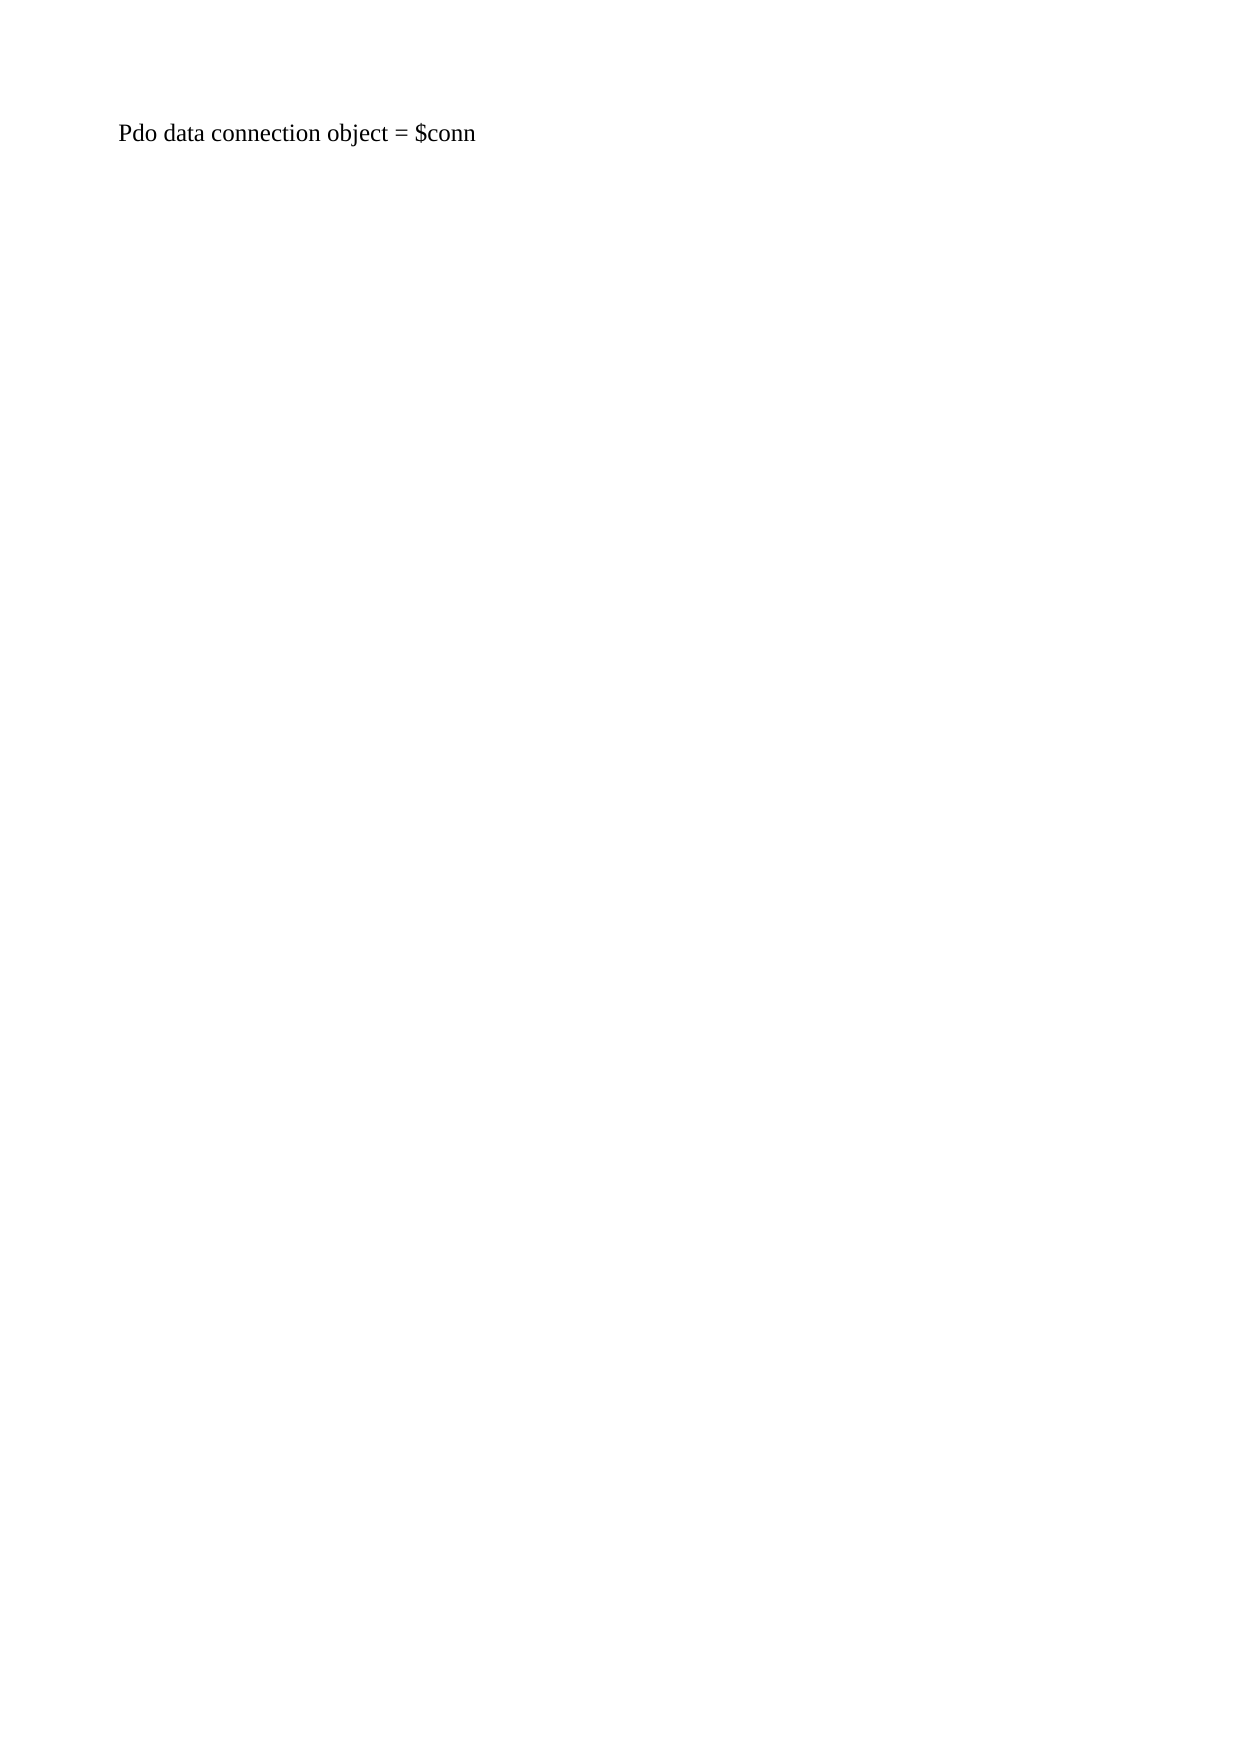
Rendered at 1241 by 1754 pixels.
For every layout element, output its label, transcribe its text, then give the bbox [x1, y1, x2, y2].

text Pdo data connection object = $conn [118, 118, 1122, 147]
